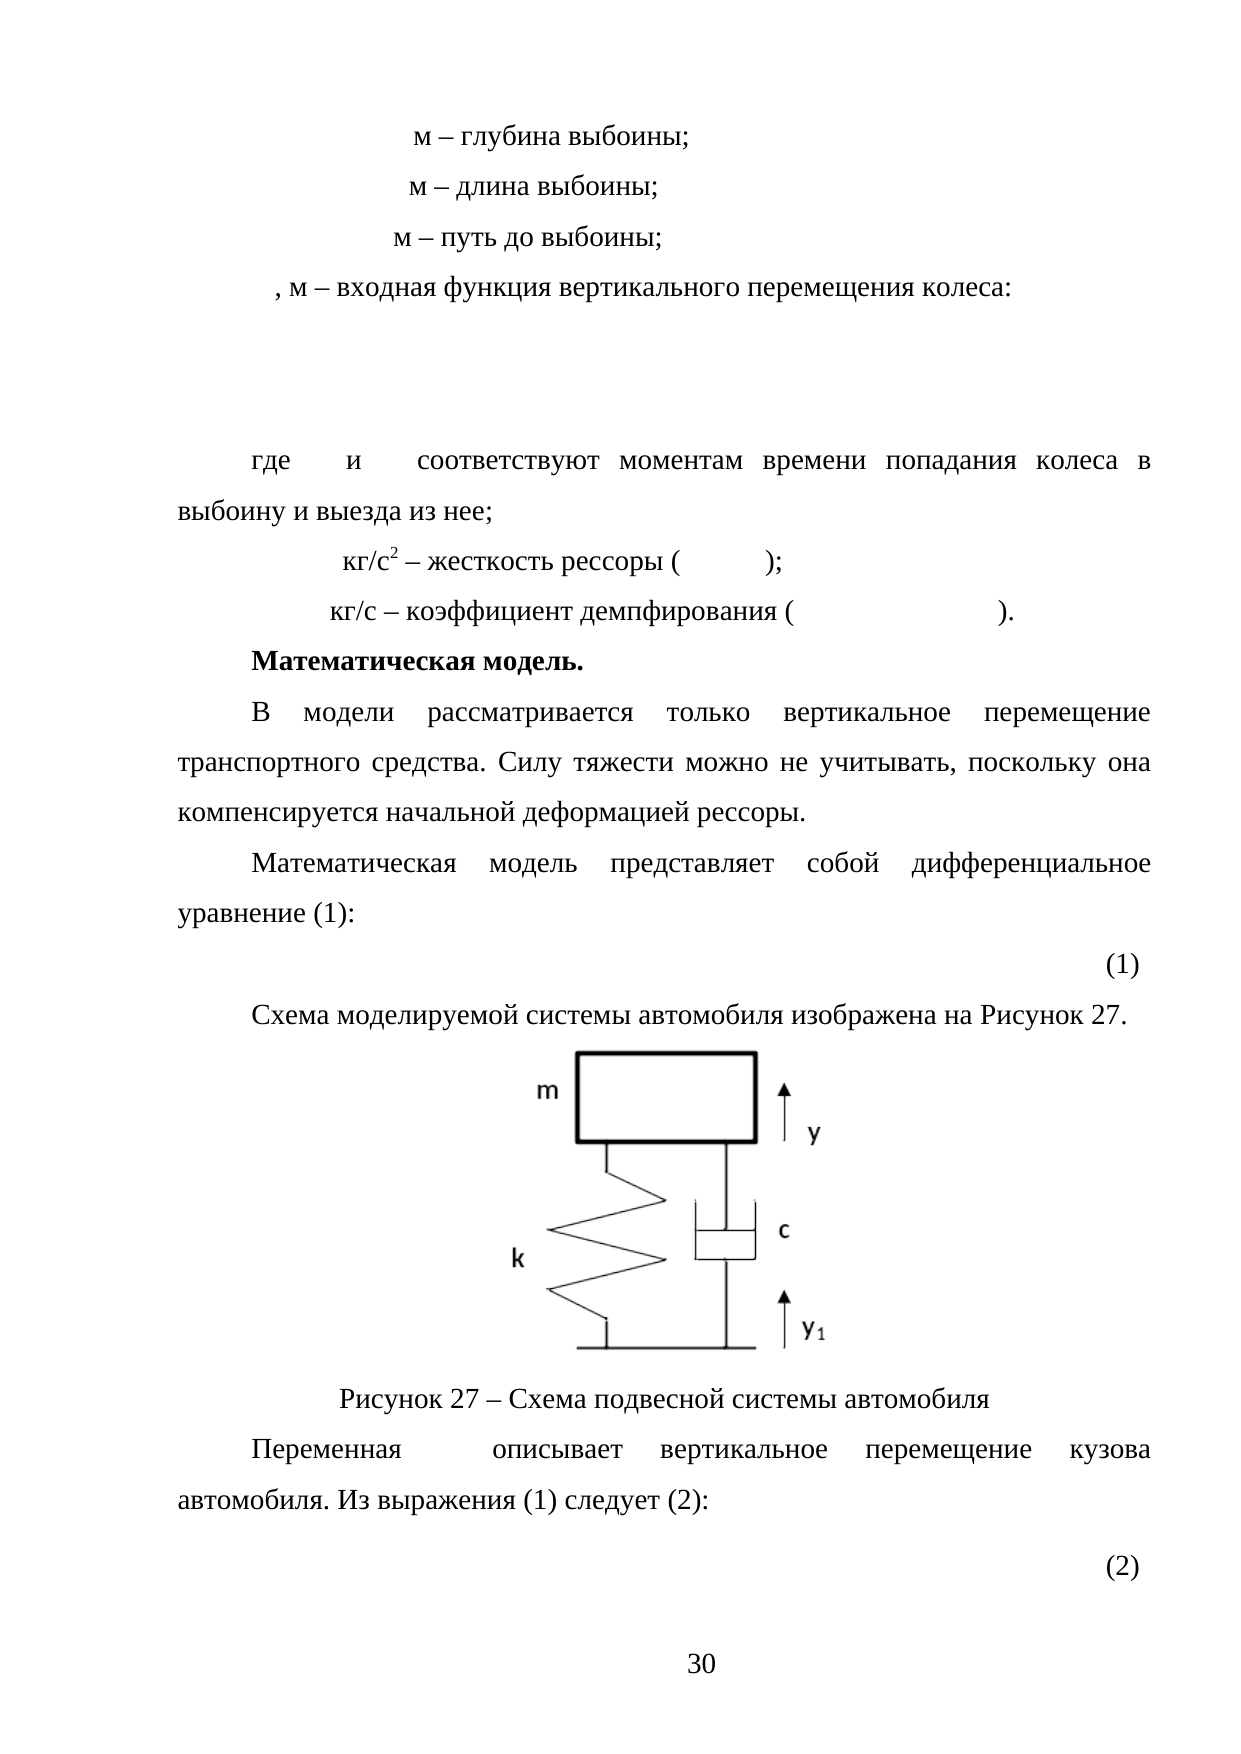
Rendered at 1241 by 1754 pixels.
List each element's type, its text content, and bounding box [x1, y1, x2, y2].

table_header (2) [959, 1532, 1151, 1615]
text где и соответствуют моментам времени попадания колеса в выбоину и выезда из нее; [177, 442, 1152, 526]
table_header [177, 1532, 959, 1615]
text Схема моделируемой системы автомобиля изображена на рисунок 27. [177, 997, 1152, 1030]
text Переменная описывает вертикальное перемещение кузова автомобиля. Из выражения (1) следует (2): [177, 1432, 1152, 1515]
text м – длина выбоины; [177, 168, 1152, 202]
table_header [177, 945, 959, 997]
table_header (1) [959, 945, 1151, 997]
text Рисунок 27 – Схема подвесной системы автомобиля [177, 1381, 1152, 1415]
text м – путь до выбоины; [177, 219, 1152, 252]
text м – глубина выбоины; [177, 118, 1152, 152]
text , м – входная функция вертикального перемещения колеса: [177, 269, 1152, 303]
text кг/с – коэффициент демпфирования (). [177, 593, 1152, 627]
text кг/с2 – жесткость рессоры (); [177, 543, 1152, 576]
text Математическая модель. [177, 643, 1152, 677]
text Математическая модель представляет собой дифференциальное уравнение (1): [177, 845, 1152, 929]
text В модели рассматривается только вертикальное перемещение транспортного средства. Силу тяжести можно не учитывать, поскольку она компенсируется начальной деформацией рессоры. [177, 694, 1152, 828]
